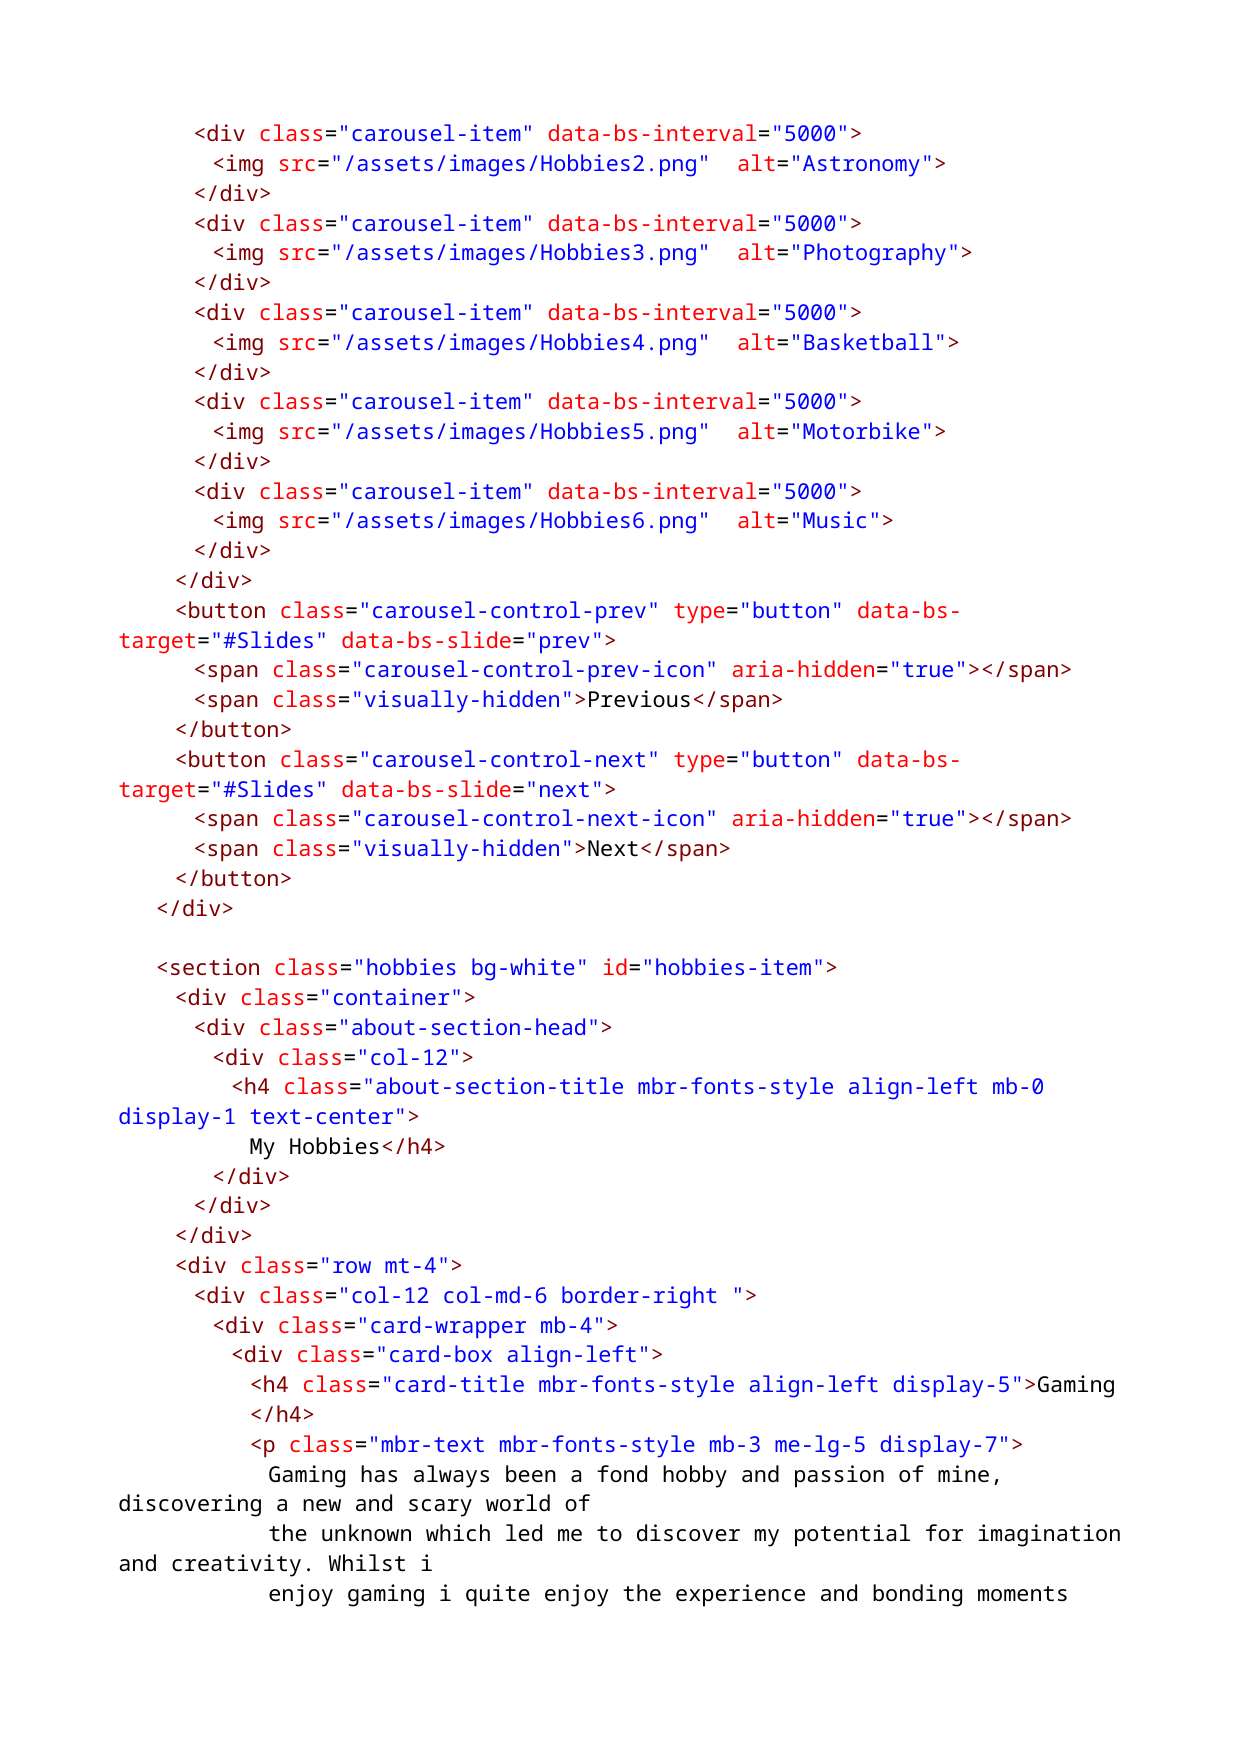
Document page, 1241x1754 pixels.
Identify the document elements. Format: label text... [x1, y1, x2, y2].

text <h4 class="about-section-title mbr-fonts-style align-left mb-0 display-1 text-center"> [118, 1071, 1122, 1131]
text </div> [118, 535, 1122, 565]
text <div class="carousel-item" data-bs-interval="5000"> [118, 297, 1122, 327]
text <h4 class="card-title mbr-fonts-style align-left display-5">Gaming [118, 1369, 1122, 1399]
text </div> [118, 356, 1122, 386]
text <img src="/assets/images/Hobbies3.png" alt="Photography"> [118, 237, 1122, 267]
text <img src="/assets/images/Hobbies4.png" alt="Basketball"> [118, 327, 1122, 356]
text </div> [118, 446, 1122, 476]
text My Hobbies</h4> [118, 1131, 1122, 1161]
text <span class="visually-hidden">Next</span> [118, 833, 1122, 863]
text <div class="carousel-item" data-bs-interval="5000"> [118, 118, 1122, 148]
text <div class="col-12"> [118, 1042, 1122, 1071]
text <div class="carousel-item" data-bs-interval="5000"> [118, 207, 1122, 237]
text <div class="about-section-head"> [118, 1012, 1122, 1042]
text <span class="carousel-control-prev-icon" aria-hidden="true"></span> [118, 654, 1122, 684]
text enjoy gaming i quite enjoy the experience and bonding moments [118, 1578, 1122, 1608]
text <p class="mbr-text mbr-fonts-style mb-3 me-lg-5 display-7"> [118, 1429, 1122, 1459]
text <div class="row mt-4"> [118, 1250, 1122, 1280]
text <div class="card-wrapper mb-4"> [118, 1310, 1122, 1339]
text <div class="card-box align-left"> [118, 1339, 1122, 1369]
text </div> [118, 267, 1122, 297]
text <section class="hobbies bg-white" id="hobbies-item"> [118, 952, 1122, 982]
text </button> [118, 714, 1122, 744]
text <span class="visually-hidden">Previous</span> [118, 684, 1122, 714]
text </div> [118, 1191, 1122, 1220]
text </div> [118, 893, 1122, 922]
text </h4> [118, 1399, 1122, 1429]
text </div> [118, 178, 1122, 207]
text Gaming has always been a fond hobby and passion of mine, discovering a new and scary world of [118, 1459, 1122, 1518]
text <div class="carousel-item" data-bs-interval="5000"> [118, 386, 1122, 416]
text <button class="carousel-control-prev" type="button" data-bs-target="#Slides" data-bs-slide="prev"> [118, 595, 1122, 654]
text </div> [118, 565, 1122, 595]
text </div> [118, 1161, 1122, 1191]
text <div class="col-12 col-md-6 border-right "> [118, 1280, 1122, 1310]
text <img src="/assets/images/Hobbies2.png" alt="Astronomy"> [118, 148, 1122, 178]
text <img src="/assets/images/Hobbies6.png" alt="Music"> [118, 505, 1122, 535]
text <button class="carousel-control-next" type="button" data-bs-target="#Slides" data-bs-slide="next"> [118, 744, 1122, 803]
text </button> [118, 863, 1122, 893]
text <div class="container"> [118, 982, 1122, 1012]
text <span class="carousel-control-next-icon" aria-hidden="true"></span> [118, 803, 1122, 833]
text <div class="carousel-item" data-bs-interval="5000"> [118, 476, 1122, 505]
text the unknown which led me to discover my potential for imagination and creativity. Whilst i [118, 1518, 1122, 1578]
text <img src="/assets/images/Hobbies5.png" alt="Motorbike"> [118, 416, 1122, 446]
text </div> [118, 1220, 1122, 1250]
